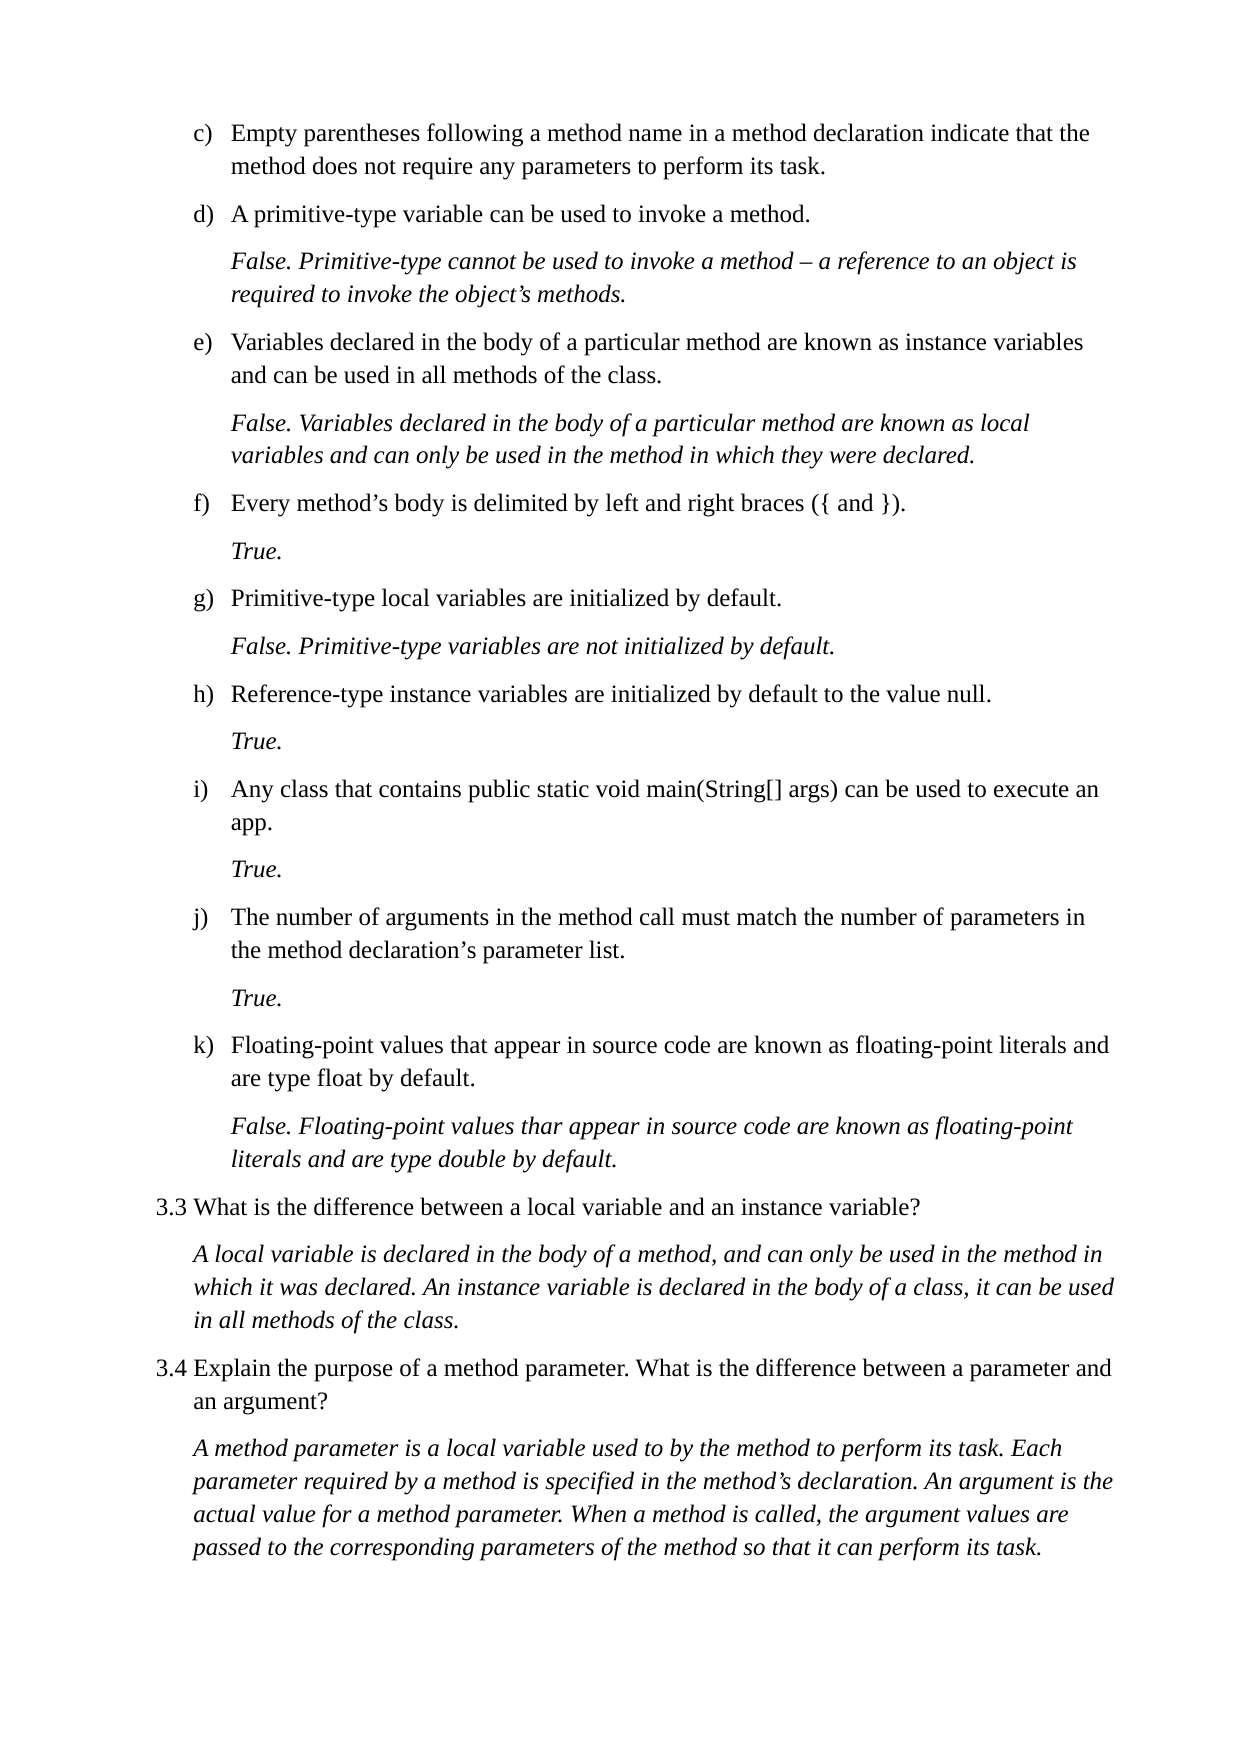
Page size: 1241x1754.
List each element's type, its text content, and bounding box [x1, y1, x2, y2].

list False. Primitive-type cannot be used to invoke a method – a reference to an object is required to invoke the object’s methods. [193, 246, 1122, 308]
list A method parameter is a local variable used to by the method to perform its task. Each parameter required by a method is specified in the method’s declaration. An argument is the actual value for a method parameter. When a method is called, the argument values are passed to the corresponding parameters of the method so that it can perform its task. [156, 1433, 1122, 1561]
list Every method’s body is delimited by left and right braces ({ and }). [193, 488, 1122, 517]
list False. Variables declared in the body of a particular method are known as local variables and can only be used in the method in which they were declared. [193, 408, 1122, 469]
list Reference-type instance variables are initialized by default to the value null. [193, 679, 1122, 707]
list False. Floating-point values thar appear in source code are known as floating-point literals and are type double by default. [193, 1111, 1122, 1173]
list False. Primitive-type variables are not initialized by default. [193, 631, 1122, 660]
list A local variable is declared in the body of a method, and can only be used in the method in which it was declared. An instance variable is declared in the body of a class, it can be used in all methods of the class. [156, 1239, 1122, 1334]
list Explain the purpose of a method parameter. What is the difference between a parameter and an argument? [156, 1353, 1122, 1414]
list A primitive-type variable can be used to invoke a method. [193, 199, 1122, 227]
list Variables declared in the body of a particular method are known as instance variables and can be used in all methods of the class. [193, 327, 1122, 389]
list Any class that contains public static void main(String[] args) can be used to execute an app. [193, 774, 1122, 836]
list The number of arguments in the method call must match the number of parameters in the method declaration’s parameter list. [193, 902, 1122, 964]
list True. [193, 854, 1122, 883]
list True. [193, 726, 1122, 755]
list Empty parentheses following a method name in a method declaration indicate that the method does not require any parameters to perform its task. [193, 118, 1122, 180]
list True. [193, 983, 1122, 1011]
list Primitive-type local variables are initialized by default. [193, 583, 1122, 612]
list What is the difference between a local variable and an instance variable? [156, 1192, 1122, 1220]
list Floating-point values that appear in source code are known as floating-point literals and are type float by default. [193, 1030, 1122, 1092]
list True. [193, 536, 1122, 564]
